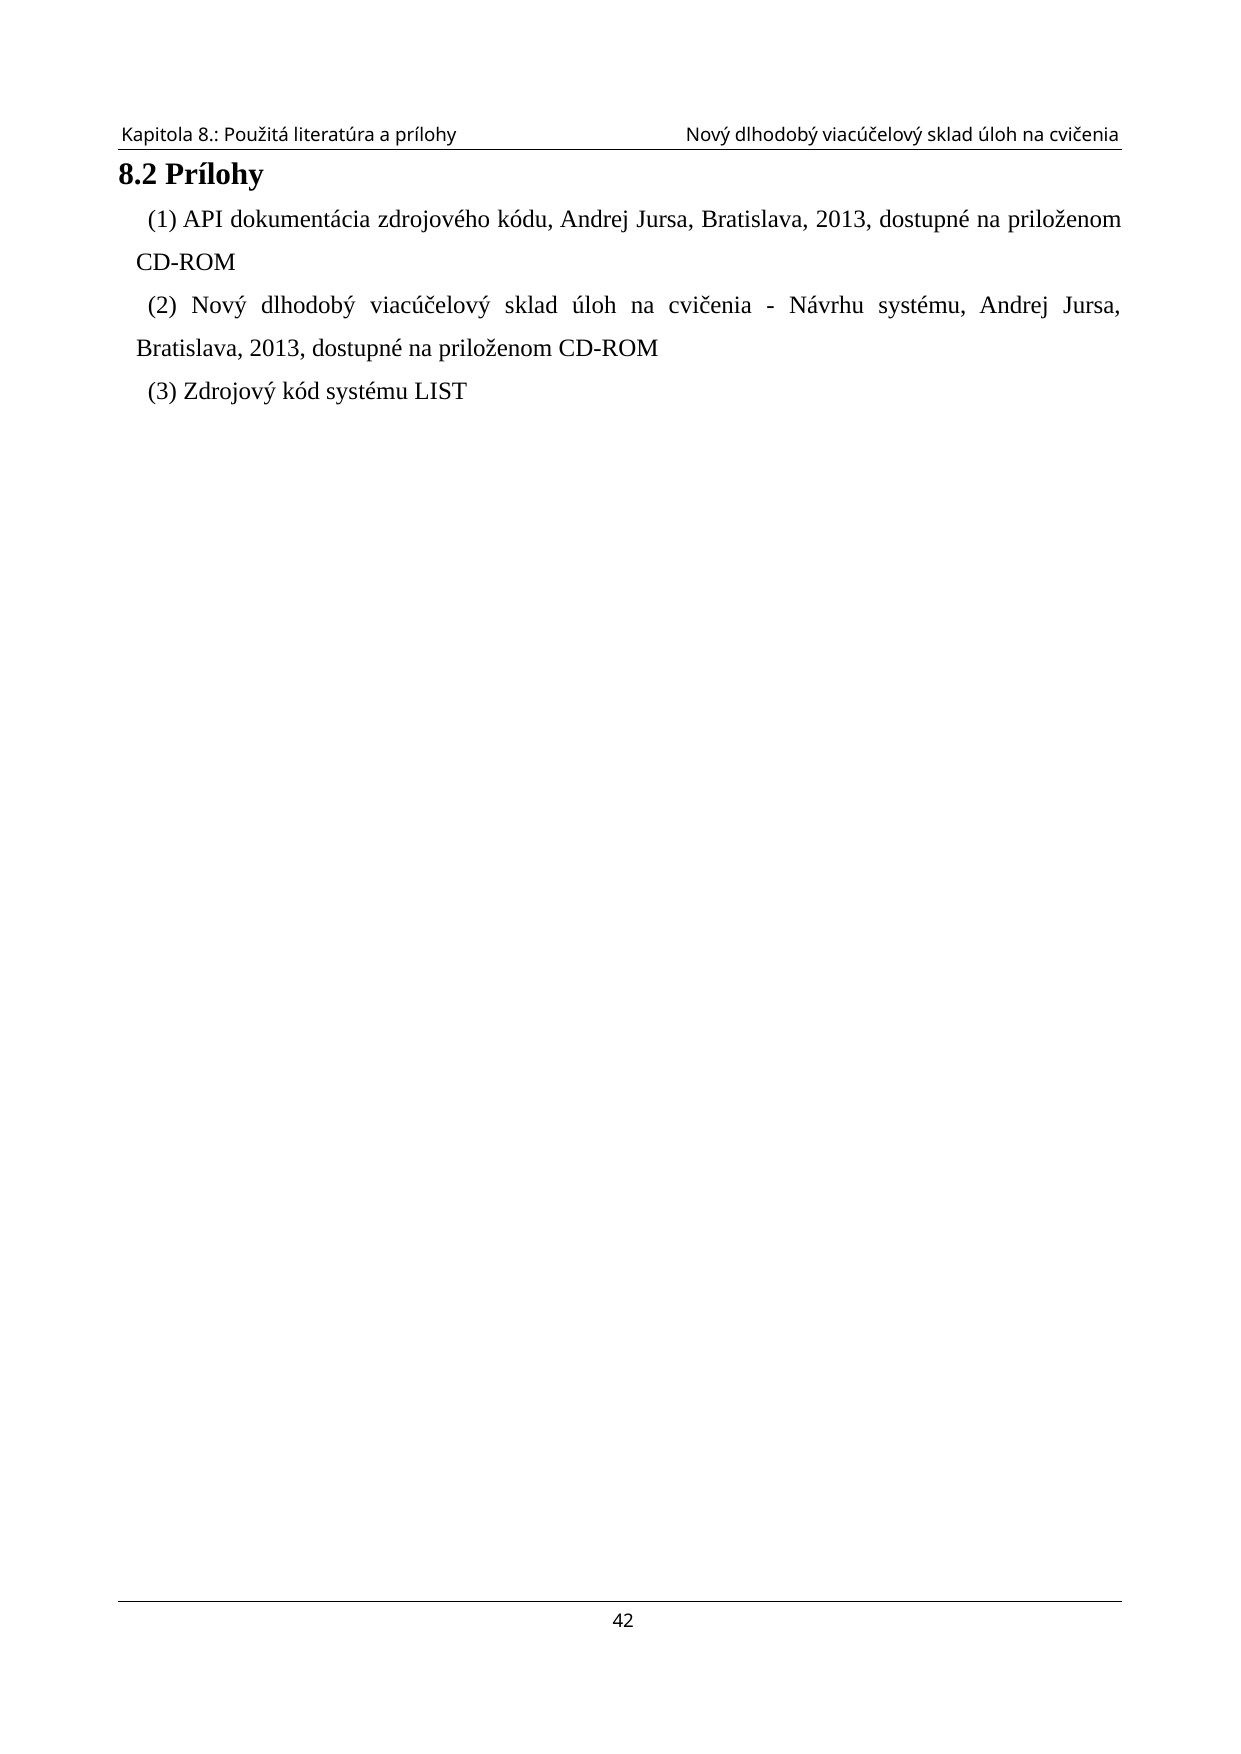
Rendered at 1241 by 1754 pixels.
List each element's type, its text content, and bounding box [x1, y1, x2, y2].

text (2) Nový dlhodobý viacúčelový sklad úloh na cvičenia - Návrhu systému, Andrej Jursa, Bratislava, 2013, dostupné na priloženom CD-ROM [136, 290, 1122, 362]
text (3) Zdrojový kód systému LIST [136, 376, 1122, 405]
subtitle Prílohy [118, 156, 1122, 191]
text (1) API dokumentácia zdrojového kódu, Andrej Jursa, Bratislava, 2013, dostupné na priloženom CD-ROM [136, 204, 1122, 276]
